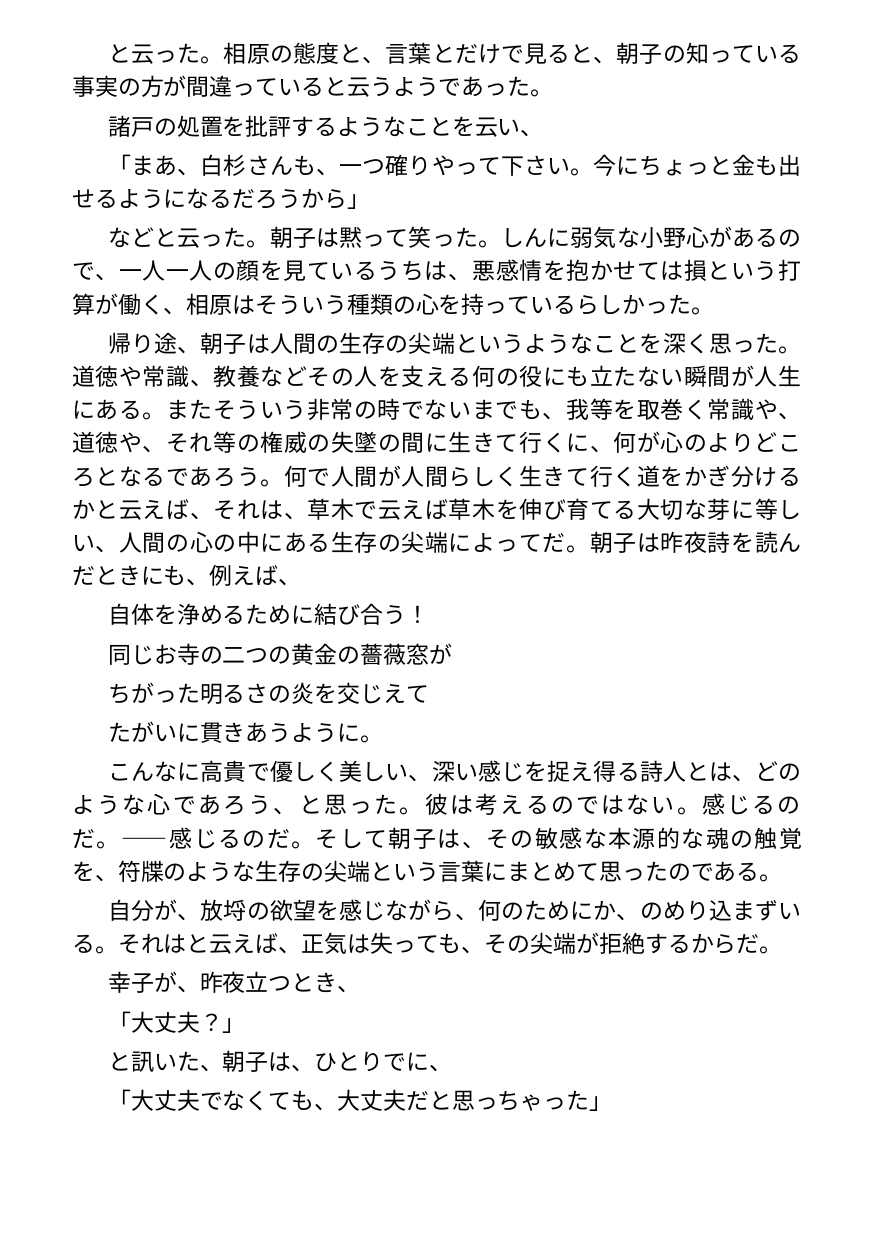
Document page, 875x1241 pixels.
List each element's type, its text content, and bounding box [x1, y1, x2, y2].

text 諸戸の処置を批評するようなことを云い、 [72, 108, 802, 142]
text ちがった明るさの炎を交じえて [72, 676, 802, 709]
text などと云った。朝子は黙って笑った。しんに弱気な小野心があるので、一人一人の顔を見ているうちは、悪感情を抱かせては損という打算が働く、相原はそういう種類の心を持っているらしかった。 [72, 220, 802, 320]
text 同じお寺の二つの黄金の薔薇窓が [72, 637, 802, 670]
text たがいに貫きあうように。 [72, 715, 802, 748]
text 「大丈夫でなくても、大丈夫だと思っちゃった」 [72, 1083, 802, 1116]
text 「まあ、白杉さんも、一つ確りやって下さい。今にちょっと金も出せるようになるだろうから」 [72, 148, 802, 214]
text 帰り途、朝子は人間の生存の尖端というようなことを深く思った。道徳や常識、教養などその人を支える何の役にも立たない瞬間が人生にある。またそういう非常の時でないまでも、我等を取巻く常識や、道徳や、それ等の権威の失墜の間に生きて行くに、何が心のよりどころとなるであろう。何で人間が人間らしく生きて行く道をかぎ分けるかと云えば、それは、草木で云えば草木を伸び育てる大切な芽に等しい、人間の心の中にある生存の尖端によってだ。朝子は昨夜詩を読んだときにも、例えば、 [72, 326, 802, 591]
text こんなに高貴で優しく美しい、深い感じを捉え得る詩人とは、どのような心であろう、と思った。彼は考えるのではない。感じるのだ。――感じるのだ。そして朝子は、その敏感な本源的な魂の触覚を、符牒のような生存の尖端という言葉にまとめて思ったのである。 [72, 754, 802, 887]
text 自体を浄めるために結び合う！ [72, 597, 802, 631]
text 自分が、放埒の欲望を感じながら、何のためにか、のめり込まずいる。それはと云えば、正気は失っても、その尖端が拒絶するからだ。 [72, 893, 802, 959]
text 「大丈夫？」 [72, 1004, 802, 1038]
text 幸子が、昨夜立つとき、 [72, 965, 802, 998]
text と云った。相原の態度と、言葉とだけで見ると、朝子の知っている事実の方が間違っていると云うようであった。 [72, 36, 802, 102]
text と訊いた、朝子は、ひとりでに、 [72, 1044, 802, 1077]
